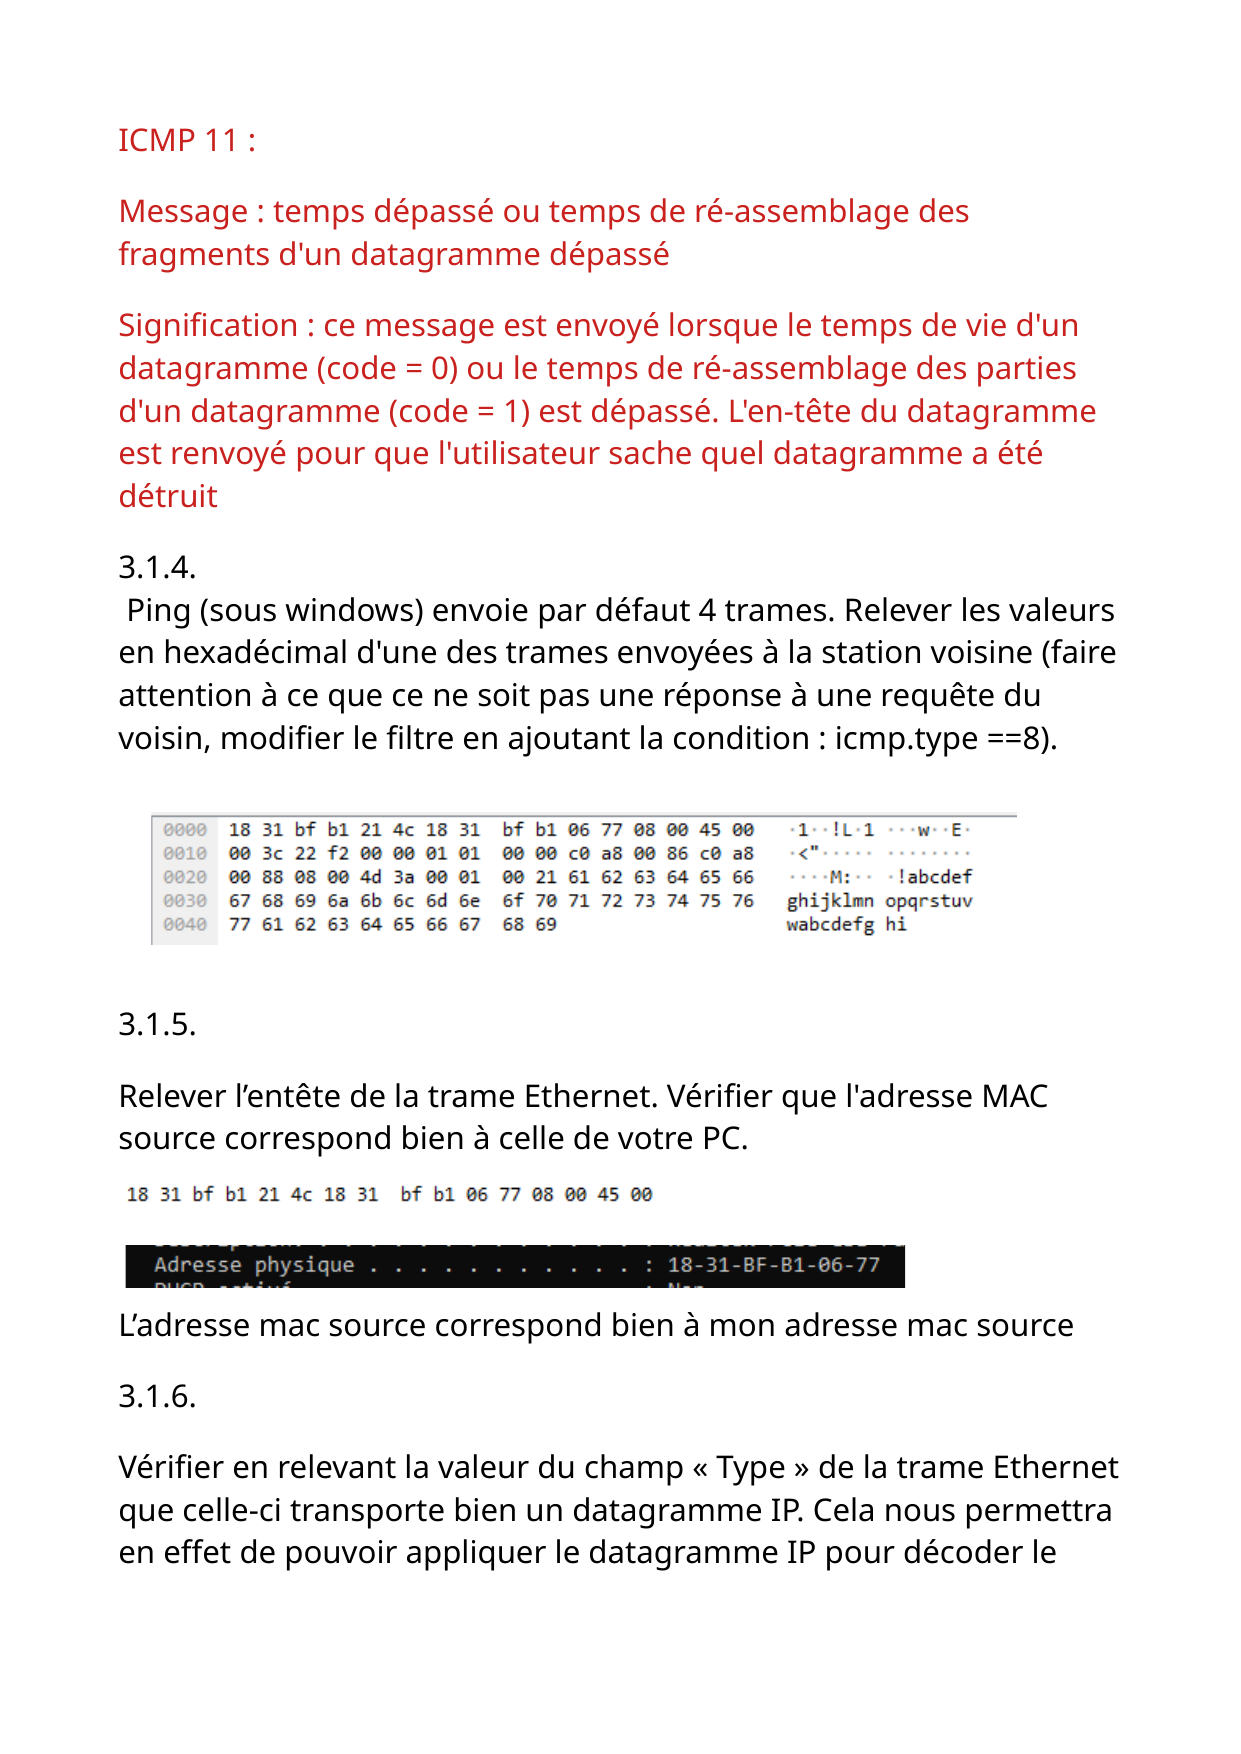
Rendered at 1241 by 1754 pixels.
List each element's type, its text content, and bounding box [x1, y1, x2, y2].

text L’adresse mac source correspond bien à mon adresse mac source [118, 1303, 1122, 1345]
text 3.1.4. [118, 545, 1122, 588]
text Ping (sous windows) envoie par défaut 4 trames. Relever les valeurs en hexadécimal d'une des trames envoyées à la station voisine (faire attention à ce que ce ne soit pas une réponse à une requête du voisin, modifier le filtre en ajoutant la condition : icmp.type ==8). [118, 588, 1122, 758]
text Signification : ce message est envoyé lorsque le temps de vie d'un datagramme (code = 0) ou le temps de ré-assemblage des parties d'un datagramme (code = 1) est dépassé. L'en-tête du datagramme est renvoyé pour que l'utilisateur sache quel datagramme a été détruit [118, 303, 1122, 516]
text Vérifier en relevant la valeur du champ « Type » de la trame Ethernet que celle-ci transporte bien un datagramme IP. Cela nous permettra en effet de pouvoir appliquer le datagramme IP pour décoder le [118, 1445, 1122, 1573]
text Relever l’entête de la trame Ethernet. Vérifier que l'adresse MAC source correspond bien à celle de votre PC. [118, 1074, 1122, 1159]
picture [125, 1245, 906, 1288]
text 3.1.5. [118, 1002, 1122, 1045]
picture [116, 1183, 659, 1208]
text ICMP 11 : [118, 118, 1122, 161]
picture [151, 812, 1017, 945]
text 3.1.6. [118, 1374, 1122, 1417]
text Message : temps dépassé ou temps de ré-assemblage des fragments d'un datagramme dépassé [118, 189, 1122, 275]
